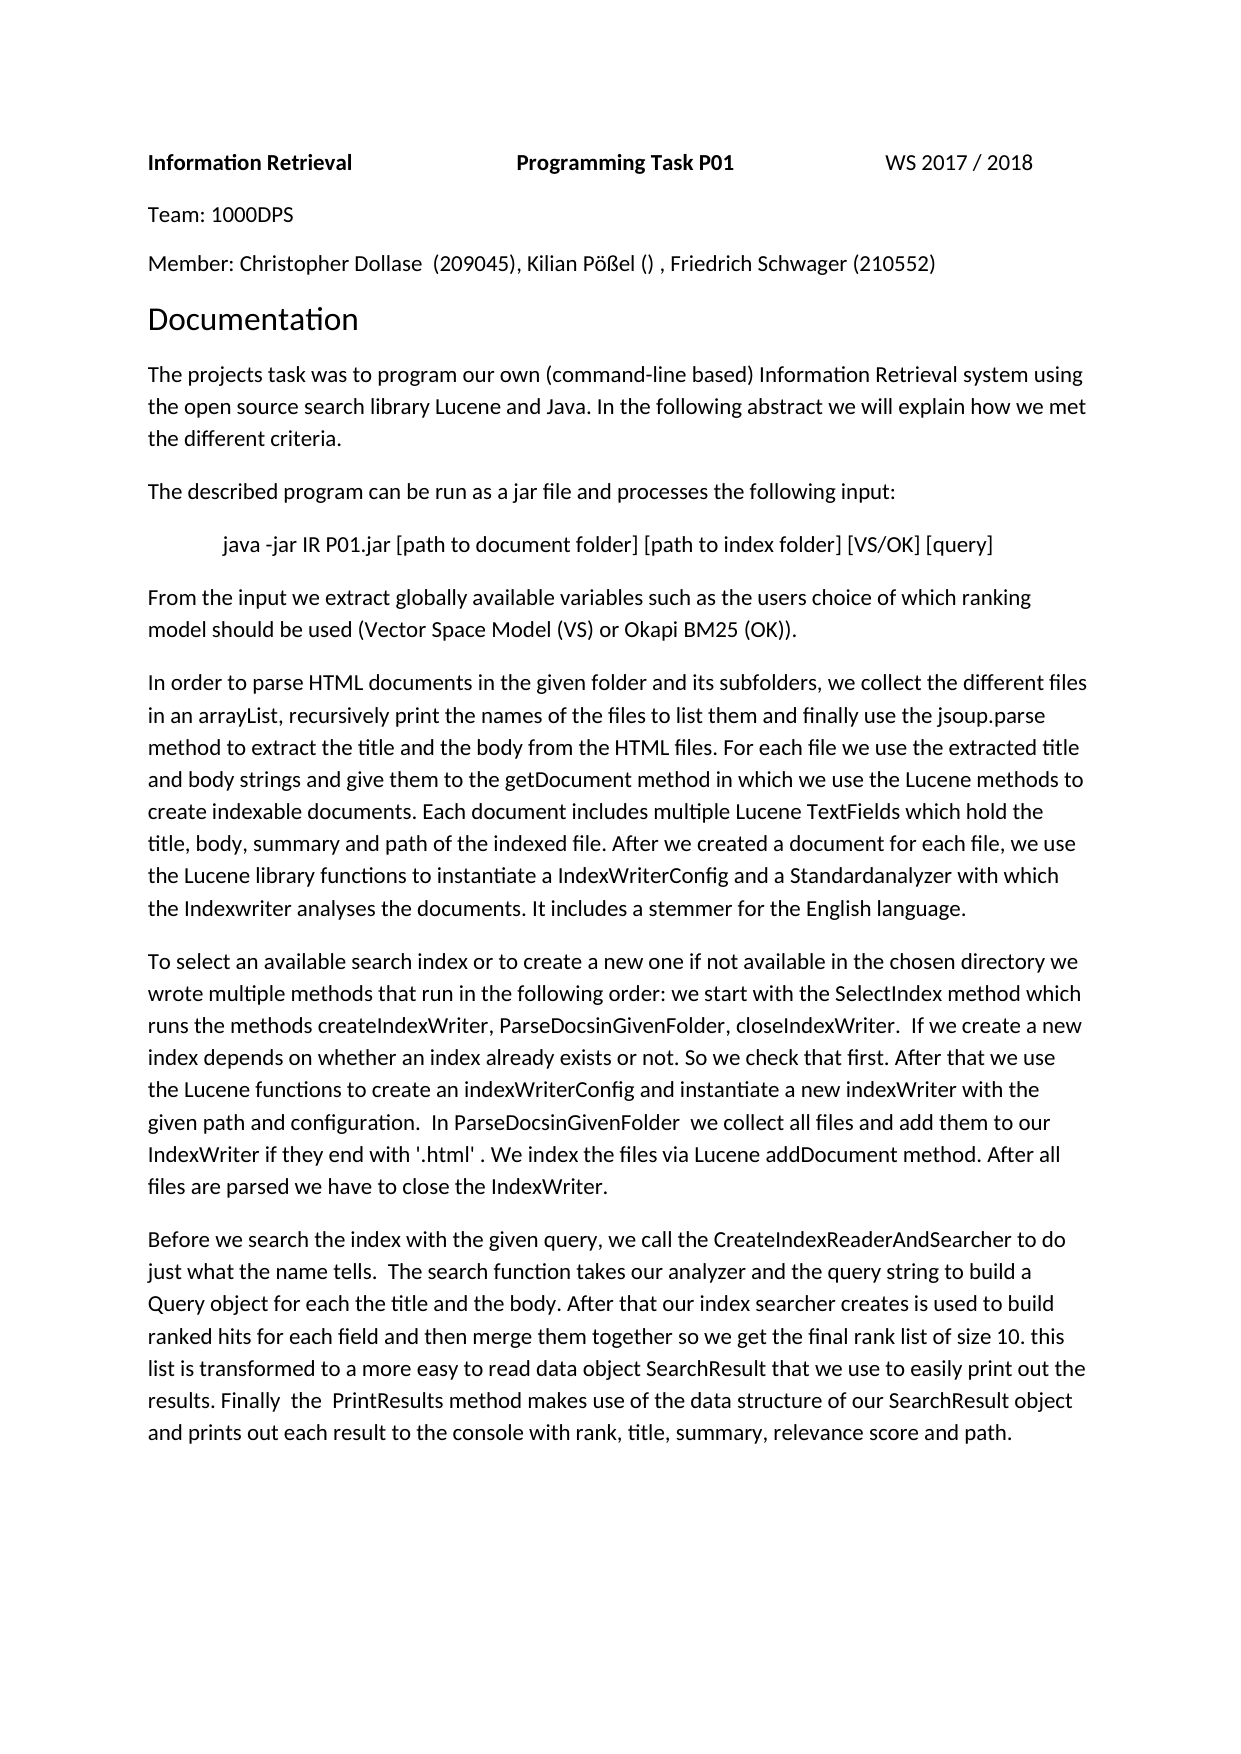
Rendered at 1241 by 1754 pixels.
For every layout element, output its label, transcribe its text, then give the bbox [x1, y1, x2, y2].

text The projects task was to program our own (command-line based) Information Retrieval system using the open source search library Lucene and Java. In the following abstract we will explain how we met the different criteria. [148, 360, 1093, 452]
text Member: Christopher Dollase (209045), Kilian Pößel () , Friedrich Schwager (210552) [148, 249, 1093, 277]
text Documentation [148, 298, 1093, 339]
text The described program can be run as a jar file and processes the following input: [148, 477, 1093, 505]
text From the input we extract globally available variables such as the users choice of which ranking model should be used (Vector Space Model (VS) or Okapi BM25 (OK)). [148, 583, 1093, 643]
list java -jar IR P01.jar [path to document folder] [path to index folder] [VS/OK] [query] [223, 530, 1093, 558]
text Information Retrieval Programming Task P01 WS 2017 / 2018 [148, 148, 1093, 176]
text Team: 1000DPS [148, 201, 1093, 229]
text In order to parse HTML documents in the given folder and its subfolders, we collect the different files in an arrayList, recursively print the names of the files to list them and finally use the jsoup.parse method to extract the title and the body from the HTML files. For each file we use the extracted title and body strings and give them to the getDocument method in which we use the Lucene methods to create indexable documents. Each document includes multiple Lucene TextFields which hold the title, body, summary and path of the indexed file. After we created a document for each file, we use the Lucene library functions to instantiate a IndexWriterConfig and a Standardanalyzer with which the Indexwriter analyses the documents. It includes a stemmer for the English language. [148, 668, 1093, 922]
text Before we search the index with the given query, we call the CreateIndexReaderAndSearcher to do just what the name tells. The search function takes our analyzer and the query string to build a Query object for each the title and the body. After that our index searcher creates is used to build ranked hits for each field and then merge them together so we get the final rank list of size 10. this list is transformed to a more easy to read data object SearchResult that we use to easily print out the results. Finally the PrintResults method makes use of the data structure of our SearchResult object and prints out each result to the console with rank, title, summary, relevance score and path. [148, 1225, 1093, 1446]
text To select an available search index or to create a new one if not available in the chosen directory we wrote multiple methods that run in the following order: we start with the SelectIndex method which runs the methods createIndexWriter, ParseDocsinGivenFolder, closeIndexWriter. If we create a new index depends on whether an index already exists or not. So we check that first. After that we use the Lucene functions to create an indexWriterConfig and instantiate a new indexWriter with the given path and configuration. In ParseDocsinGivenFolder we collect all files and add them to our IndexWriter if they end with '.html' . We index the files via Lucene addDocument method. After all files are parsed we have to close the IndexWriter. [148, 947, 1093, 1200]
